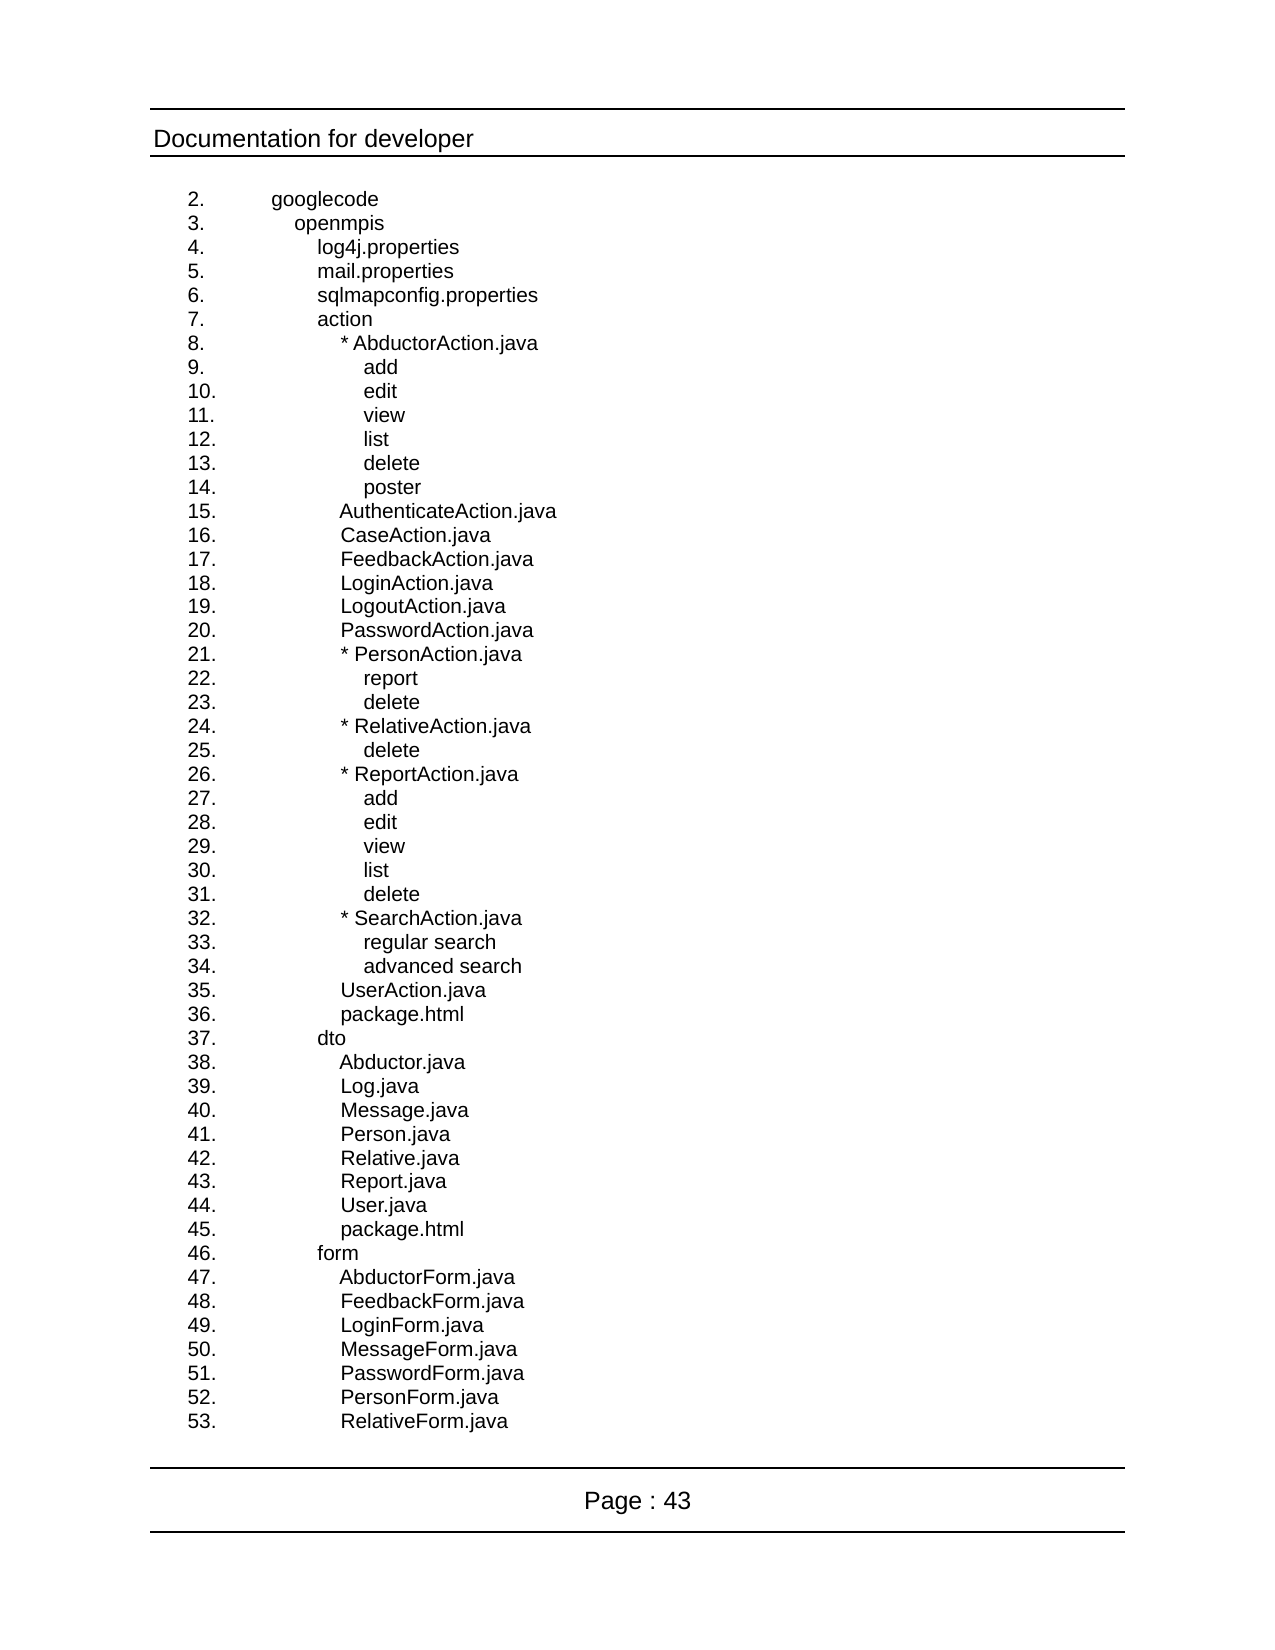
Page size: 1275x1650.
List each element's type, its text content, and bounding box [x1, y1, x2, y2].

list CaseAction.java [187, 522, 1125, 546]
list action [187, 307, 1125, 331]
list delete [187, 738, 1125, 762]
list sqlmapconfig.properties [187, 283, 1125, 307]
list PersonForm.java [187, 1385, 1125, 1409]
list Abductor.java [187, 1049, 1125, 1073]
list * ReportAction.java [187, 762, 1125, 786]
list form [187, 1241, 1125, 1265]
list list [187, 427, 1125, 451]
list FeedbackAction.java [187, 546, 1125, 570]
list list [187, 858, 1125, 882]
list AuthenticateAction.java [187, 498, 1125, 522]
list LogoutAction.java [187, 594, 1125, 618]
list AbductorForm.java [187, 1265, 1125, 1289]
list regular search [187, 930, 1125, 954]
list add [187, 355, 1125, 379]
list view [187, 834, 1125, 858]
list poster [187, 474, 1125, 498]
list Message.java [187, 1097, 1125, 1121]
list view [187, 403, 1125, 427]
list FeedbackForm.java [187, 1289, 1125, 1313]
list * PersonAction.java [187, 642, 1125, 666]
list PasswordAction.java [187, 618, 1125, 642]
list delete [187, 451, 1125, 474]
list LoginForm.java [187, 1313, 1125, 1337]
list delete [187, 882, 1125, 906]
list dto [187, 1026, 1125, 1049]
list package.html [187, 1002, 1125, 1026]
list * AbductorAction.java [187, 331, 1125, 355]
list openmpis [187, 211, 1125, 235]
list MessageForm.java [187, 1337, 1125, 1361]
list RelativeForm.java [187, 1409, 1125, 1433]
list User.java [187, 1193, 1125, 1217]
list report [187, 666, 1125, 690]
list Person.java [187, 1121, 1125, 1145]
list edit [187, 810, 1125, 834]
list * SearchAction.java [187, 906, 1125, 930]
list advanced search [187, 954, 1125, 978]
list Report.java [187, 1169, 1125, 1193]
list * RelativeAction.java [187, 714, 1125, 738]
list Log.java [187, 1073, 1125, 1097]
list edit [187, 379, 1125, 403]
list PasswordForm.java [187, 1361, 1125, 1385]
list add [187, 786, 1125, 810]
list Relative.java [187, 1145, 1125, 1169]
list log4j.properties [187, 235, 1125, 259]
list delete [187, 690, 1125, 714]
list package.html [187, 1217, 1125, 1241]
list googlecode [187, 187, 1125, 211]
list LoginAction.java [187, 570, 1125, 594]
list mail.properties [187, 259, 1125, 283]
list UserAction.java [187, 978, 1125, 1002]
